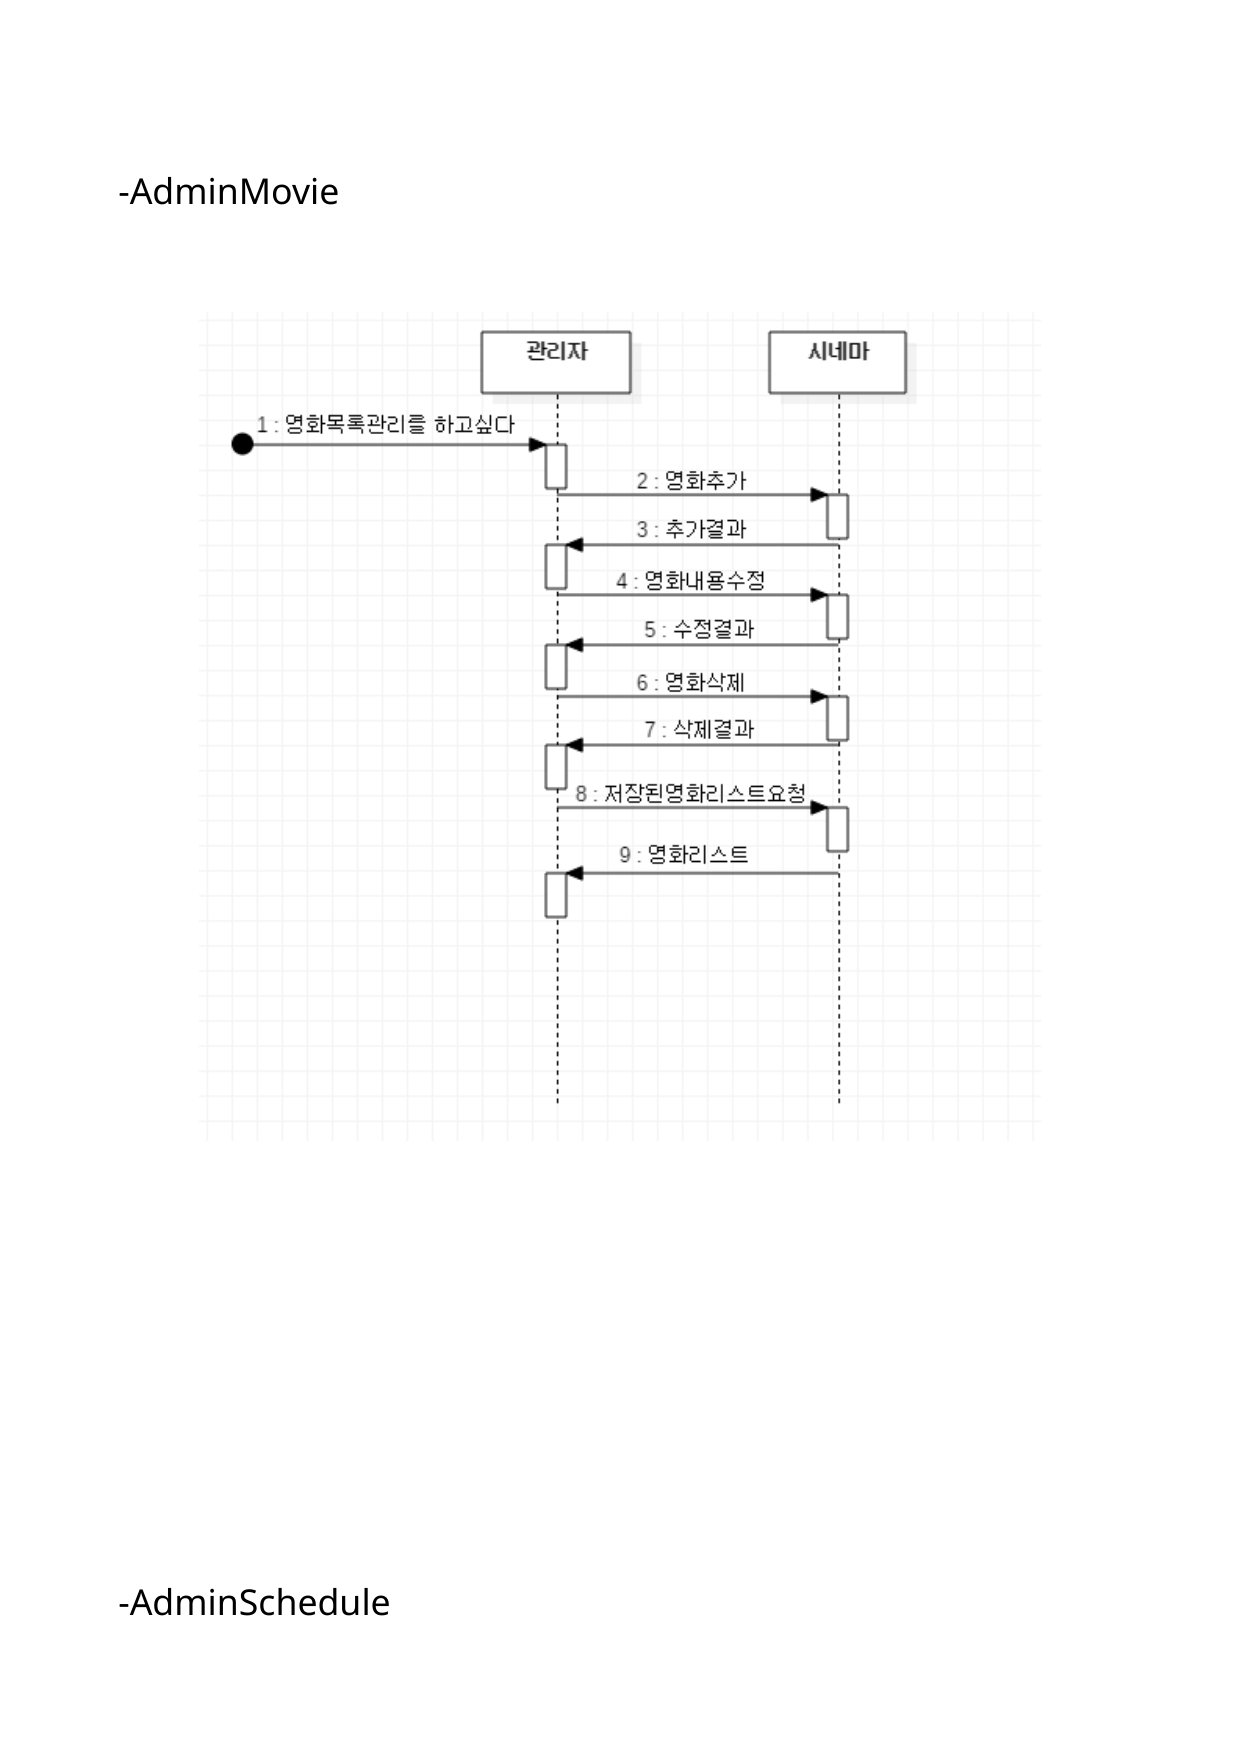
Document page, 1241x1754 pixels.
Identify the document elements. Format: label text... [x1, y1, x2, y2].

picture [199, 312, 1042, 1141]
text -AdminMovie [118, 167, 1122, 215]
text -AdminSchedule [118, 1577, 1122, 1626]
